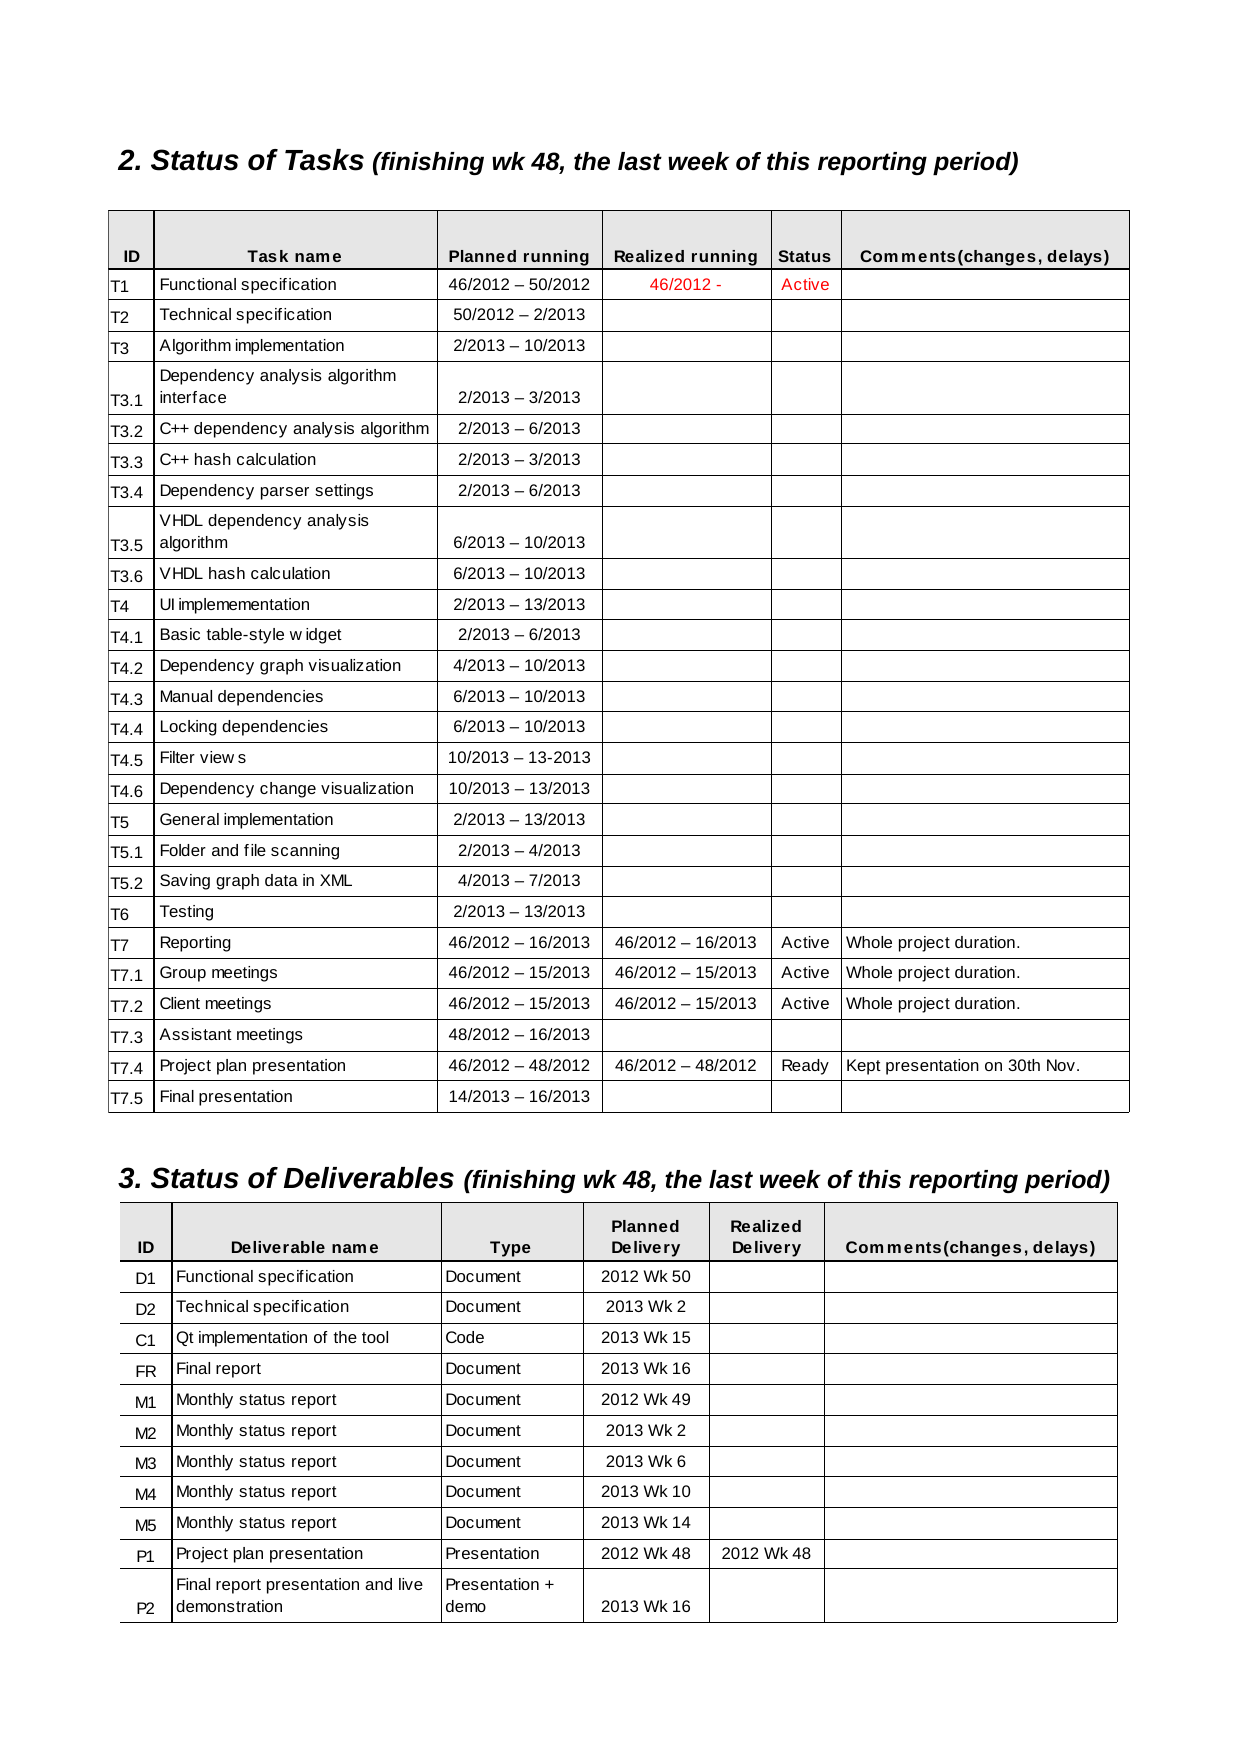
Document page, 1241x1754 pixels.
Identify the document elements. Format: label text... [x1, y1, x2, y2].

subtitle 3. Status of Deliverables (finishing wk 48, the last week of this reporting period) [118, 1161, 1122, 1194]
subtitle 2. Status of Tasks (finishing wk 48, the last week of this reporting period) [118, 143, 1122, 177]
